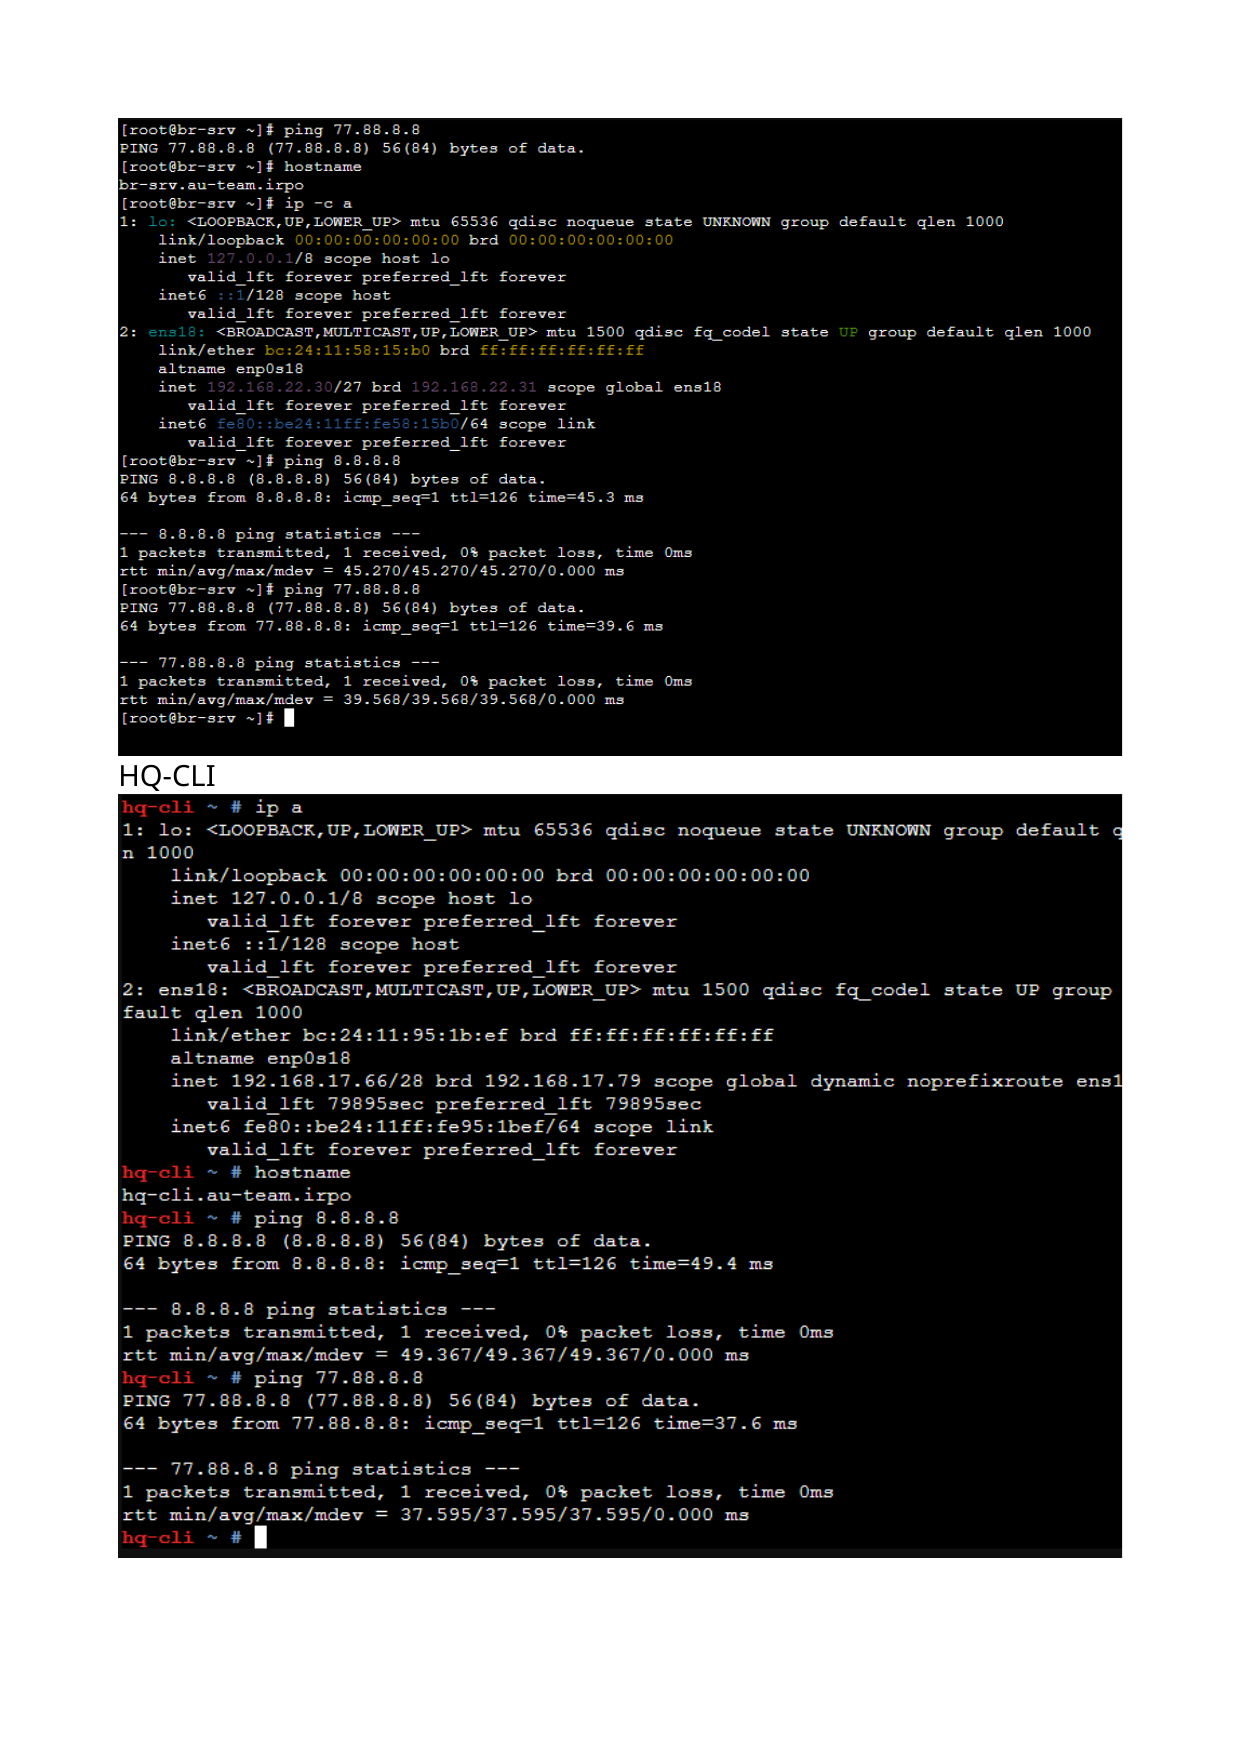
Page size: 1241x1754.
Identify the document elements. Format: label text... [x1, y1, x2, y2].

text HQ-CLI [118, 756, 1122, 794]
